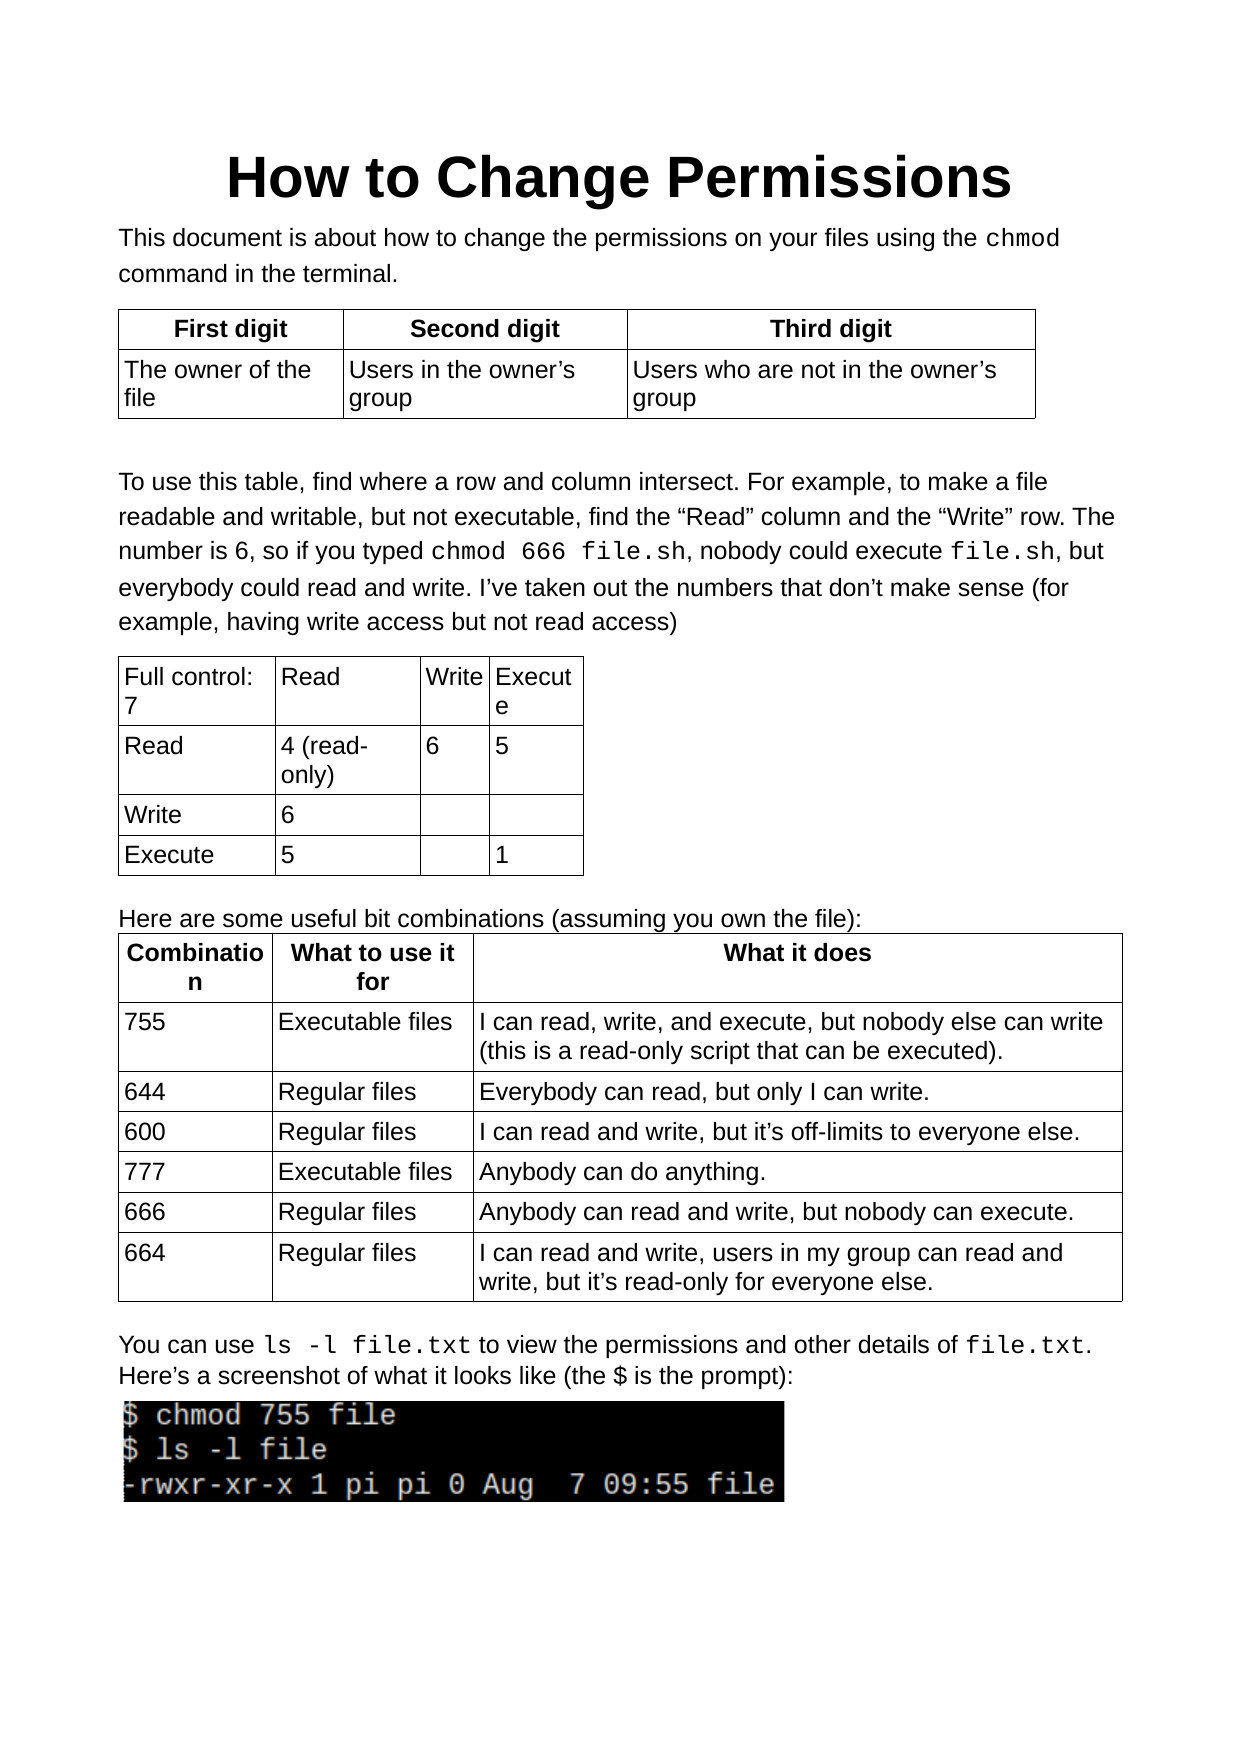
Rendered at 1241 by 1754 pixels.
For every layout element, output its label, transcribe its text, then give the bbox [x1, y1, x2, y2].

table_cell Users who are not in the owner’s group [628, 350, 1035, 418]
table_header Execute [490, 657, 583, 725]
table_cell Regular files [273, 1072, 473, 1111]
table_cell Executable files [273, 1152, 473, 1192]
title How to Change Permissions [118, 143, 1122, 210]
table_cell Regular files [273, 1233, 473, 1301]
text You can use ls -l file.txt to view the permissions and other details of file.txt. Here’s a screenshot of what it looks like (the $ is the prompt): [118, 1330, 1122, 1389]
table_cell Regular files [273, 1112, 473, 1151]
table_header What it does [474, 934, 1122, 1002]
picture [123, 1401, 785, 1502]
text To use this table, find where a row and column intersect. For example, to make a file readable and writable, but not executable, find the “Read” column and the “Write” row. The number is 6, so if you typed chmod 666 file.sh, nobody could execute file.sh, but everybody could read and write. I’ve taken out the numbers that don’t make sense (for example, having write access but not read access) [118, 467, 1122, 636]
table_cell I can read, write, and execute, but nobody else can write (this is a read-only script that can be executed). [474, 1003, 1122, 1071]
table_cell The owner of the file [119, 350, 343, 418]
table_cell 755 [119, 1003, 272, 1071]
text This document is about how to change the permissions on your files using the chmod command in the terminal. [118, 223, 1122, 288]
table_cell 1 [490, 836, 583, 875]
table_cell [490, 795, 583, 834]
table_cell Write [119, 795, 275, 834]
table_cell 664 [119, 1233, 272, 1301]
table_cell Regular files [273, 1193, 473, 1232]
table_cell 777 [119, 1152, 272, 1192]
table_header Read [276, 657, 420, 725]
table_cell 6 [421, 726, 489, 794]
table_cell 600 [119, 1112, 272, 1151]
table_cell Executable files [273, 1003, 473, 1071]
table_cell Anybody can do anything. [474, 1152, 1122, 1192]
table_cell [421, 795, 489, 834]
table_cell Read [119, 726, 275, 794]
table_header Second digit [344, 310, 627, 349]
table_header Write [421, 657, 489, 725]
table_cell Execute [119, 836, 275, 875]
text Here are some useful bit combinations (assuming you own the file): [118, 904, 1122, 932]
table_header Third digit [628, 310, 1035, 349]
table_cell 666 [119, 1193, 272, 1232]
table_cell [421, 836, 489, 875]
table_cell 4 (read-only) [276, 726, 420, 794]
table_header Combination [119, 934, 272, 1002]
table_header Full control: 7 [119, 657, 275, 725]
table_cell 5 [276, 836, 420, 875]
table_cell Users in the owner’s group [344, 350, 627, 418]
table_header What to use it for [273, 934, 473, 1002]
table_cell Anybody can read and write, but nobody can execute. [474, 1193, 1122, 1232]
table_cell Everybody can read, but only I can write. [474, 1072, 1122, 1111]
table_cell 644 [119, 1072, 272, 1111]
table_header First digit [119, 310, 343, 349]
table_cell 6 [276, 795, 420, 834]
table_cell I can read and write, users in my group can read and write, but it’s read-only for everyone else. [474, 1233, 1122, 1301]
table_cell I can read and write, but it’s off-limits to everyone else. [474, 1112, 1122, 1151]
table_cell 5 [490, 726, 583, 794]
